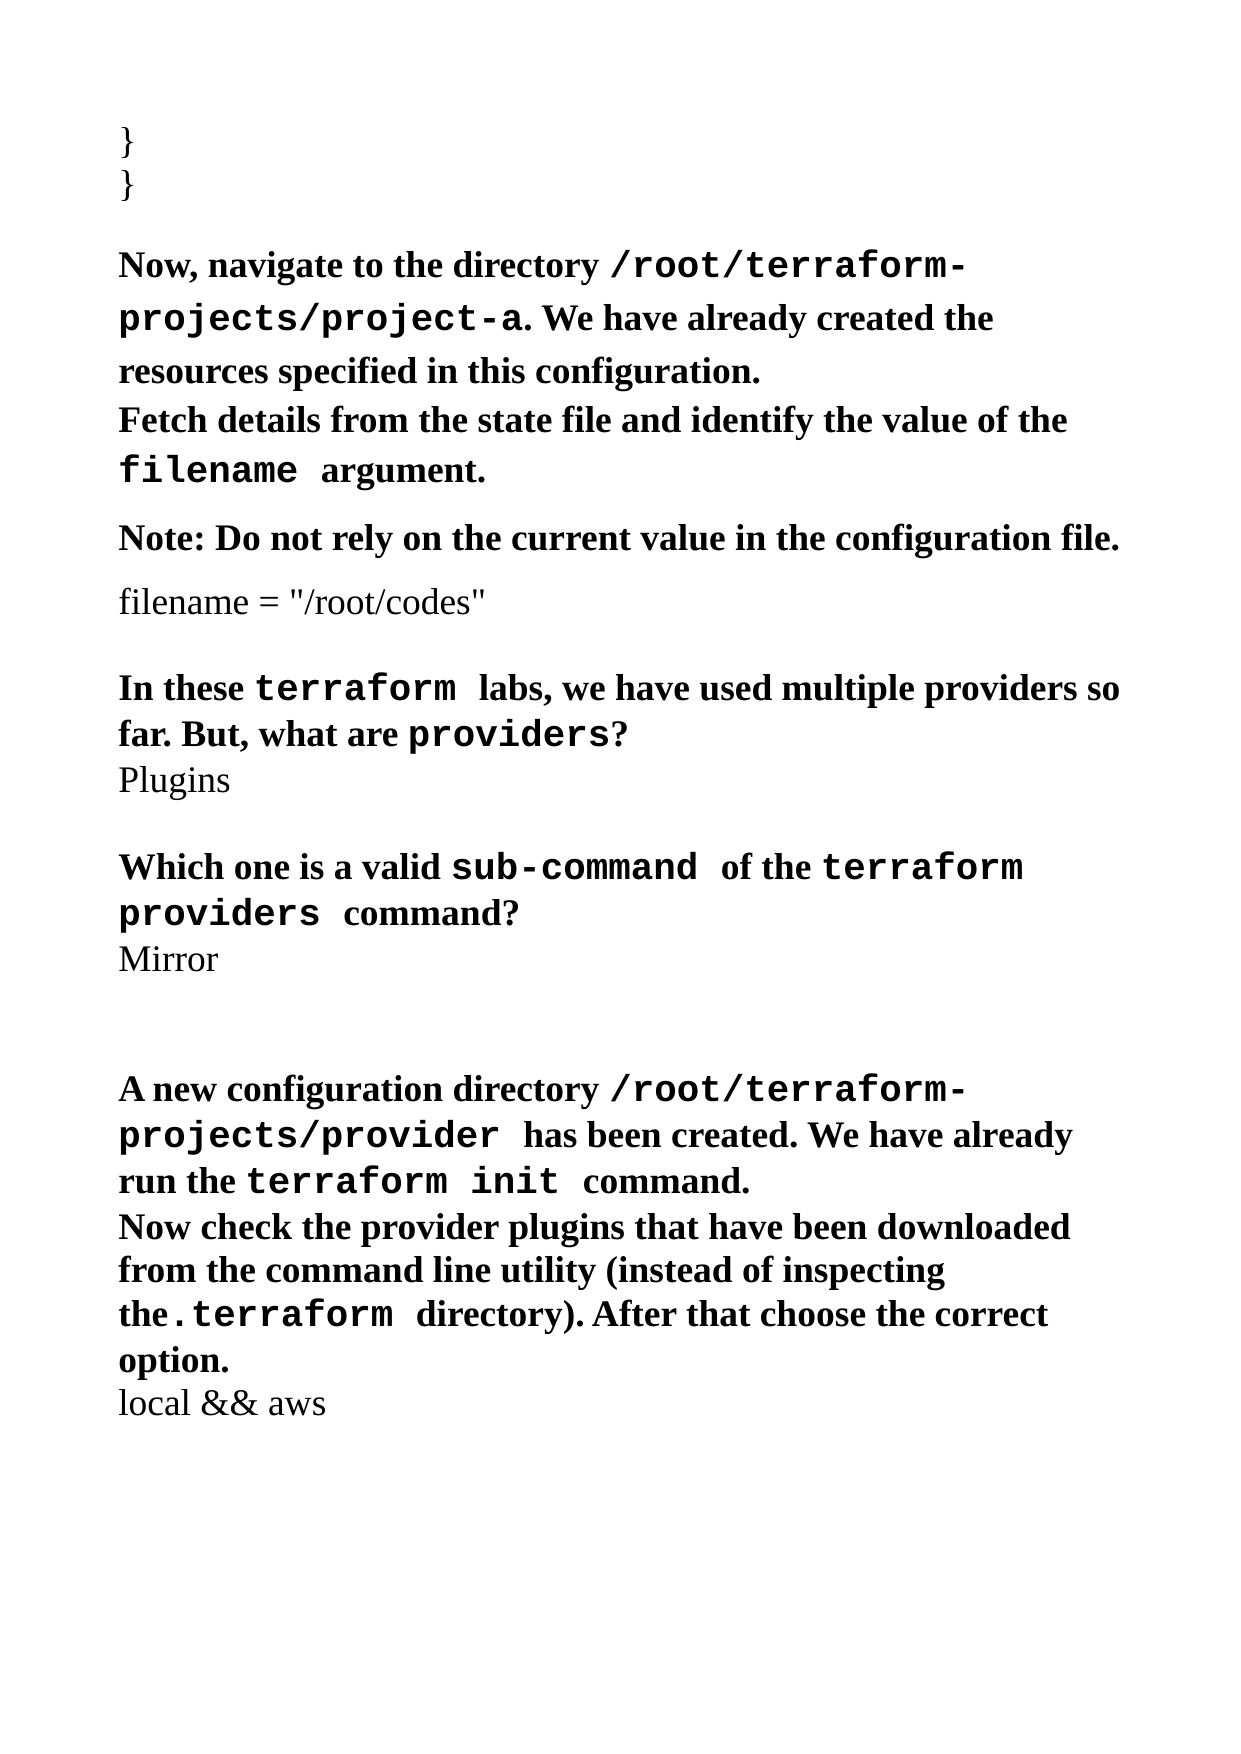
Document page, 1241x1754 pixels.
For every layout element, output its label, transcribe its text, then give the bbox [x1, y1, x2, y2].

text A new configuration directory /root/terraform-projects/provider has been created. We have already run the terraform init command. Now check the provider plugins that have been downloaded from the command line utility (instead of inspecting the.terraform directory). After that choose the correct option. [118, 1066, 1122, 1380]
text Now, navigate to the directory /root/terraform-projects/project-a. We have already created the resources specified in this configuration. Fetch details from the state file and identify the value of the filename argument. [118, 243, 1122, 493]
text Note: Do not rely on the current value in the configuration file. [118, 515, 1122, 558]
text Which one is a valid sub-command of the terraform providers command? [118, 844, 1122, 937]
text local && aws [118, 1380, 1122, 1423]
text } [118, 118, 1122, 161]
text filename = "/root/codes" [118, 579, 1122, 622]
text Plugins [118, 758, 1122, 801]
text } [118, 161, 1122, 204]
text In these terraform labs, we have used multiple providers so far. But, what are providers? [118, 665, 1122, 758]
text Mirror [118, 937, 1122, 980]
